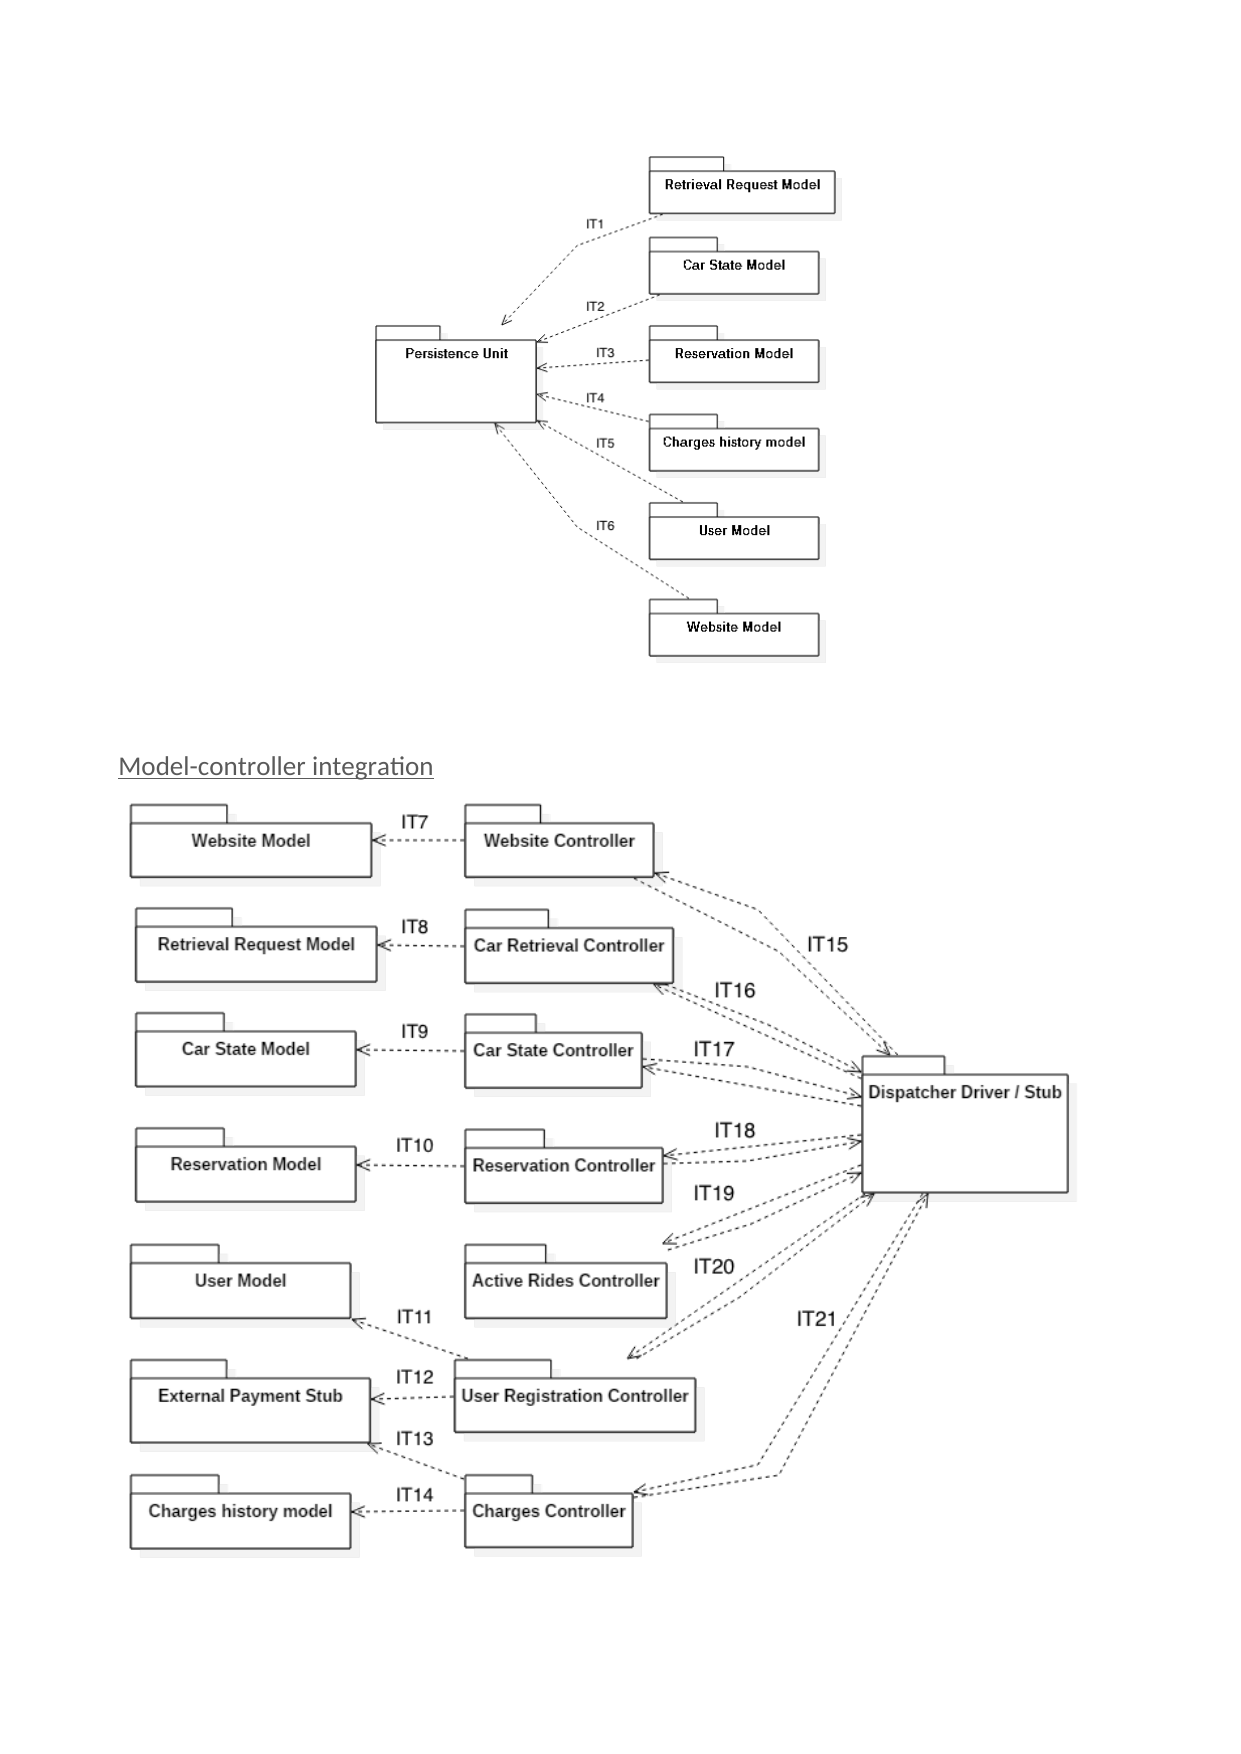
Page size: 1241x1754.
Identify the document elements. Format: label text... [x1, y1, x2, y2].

picture [118, 792, 1120, 1601]
picture [366, 147, 874, 696]
subtitle Model-controller integration [118, 749, 1122, 782]
